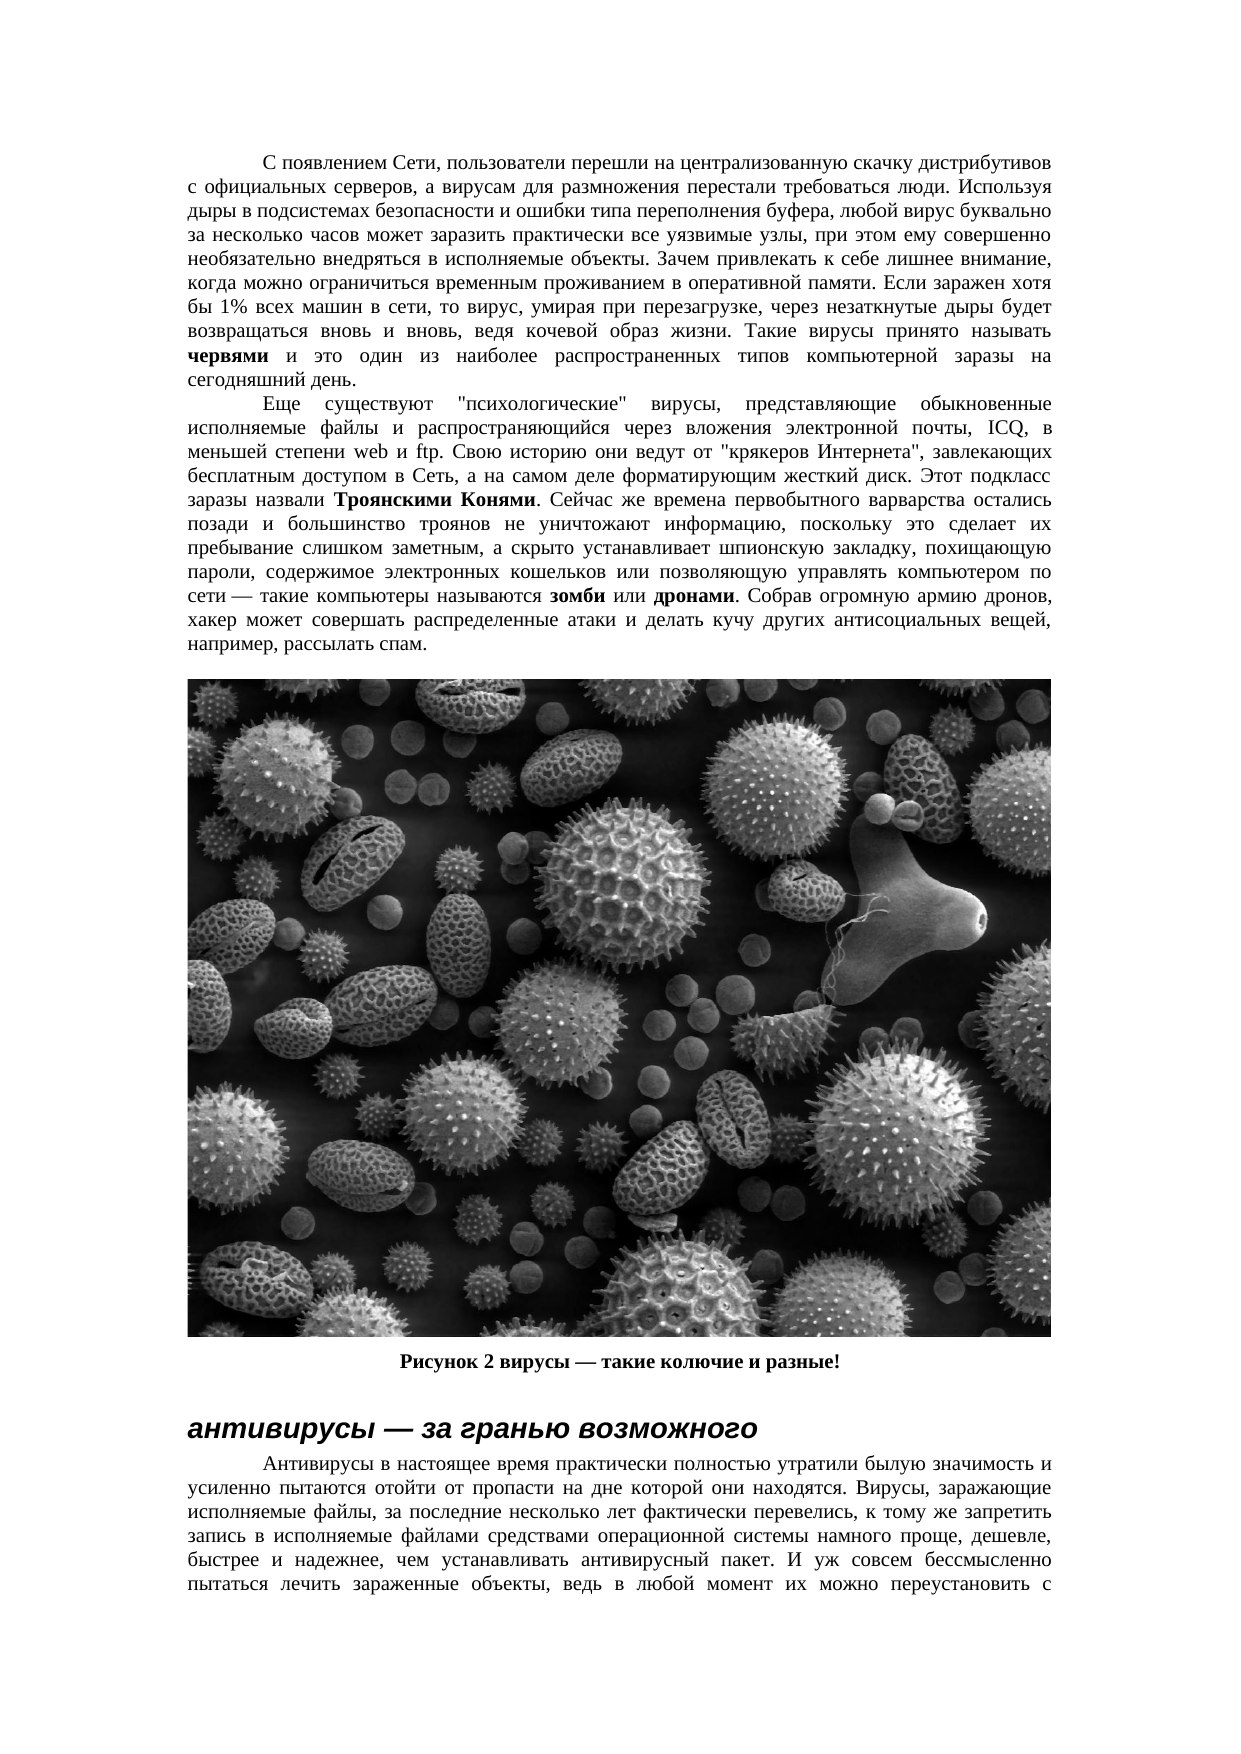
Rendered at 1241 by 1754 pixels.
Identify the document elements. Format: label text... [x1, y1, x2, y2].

text Антивирусы в настоящее время практически полностью утратили былую значимость и усиленно пытаются отойти от пропасти на дне которой они находятся. Вирусы, заражающие исполняемые файлы, за последние несколько лет фактически перевелись, к тому же запретить запись в исполняемые файлами средствами операционной системы намного проще, дешевле, быстрее и надежнее, чем устанавливать антивирусный пакет. И уж совсем бессмысленно пытаться лечить зараженные объекты, ведь в любой момент их можно переустановить с [187, 1451, 1053, 1595]
subtitle антивирусы — за гранью возможного [187, 1411, 1053, 1444]
text Еще существуют "психологические" вирусы, представляющие обыкновенные исполняемые файлы и распространяющийся через вложения электронной почты, ICQ, в меньшей степени web и ftp. Свою историю они ведут от "крякеров Интернета", завлекающих бесплатным доступом в Сеть, а на самом деле форматирующим жесткий диск. Этот подкласс заразы назвали Троянскими Конями. Сейчас же времена первобытного варварства остались позади и большинство троянов не уничтожают информацию, поскольку это сделает их пребывание слишком заметным, а скрыто устанавливает шпионскую закладку, похищающую пароли, содержимое электронных кошельков или позволяющую управлять компьютером по сети — такие компьютеры называются зомби или дронами. Собрав огромную армию дронов, хакер может совершать распределенные атаки и делать кучу других антисоциальных вещей, например, рассылать спам. [187, 391, 1053, 655]
picture [187, 679, 1051, 1337]
text С появлением Сети, пользователи перешли на централизованную скачку дистрибутивов с официальных серверов, а вирусам для размножения перестали требоваться люди. Используя дыры в подсистемах безопасности и ошибки типа переполнения буфера, любой вирус буквально за несколько часов может заразить практически все уязвимые узлы, при этом ему совершенно необязательно внедряться в исполняемые объекты. Зачем привлекать к себе лишнее внимание, когда можно ограничиться временным проживанием в оперативной памяти. Если заражен хотя бы 1% всех машин в сети, то вирус, умирая при перезагрузке, через незаткнутые дыры будет возвращаться вновь и вновь, ведя кочевой образ жизни. Такие вирусы принято называть червями и это один из наиболее распространенных типов компьютерной заразы на сегодняшний день. [187, 150, 1053, 391]
text Рисунок 2 вирусы — такие колючие и разные! [187, 1349, 1053, 1373]
